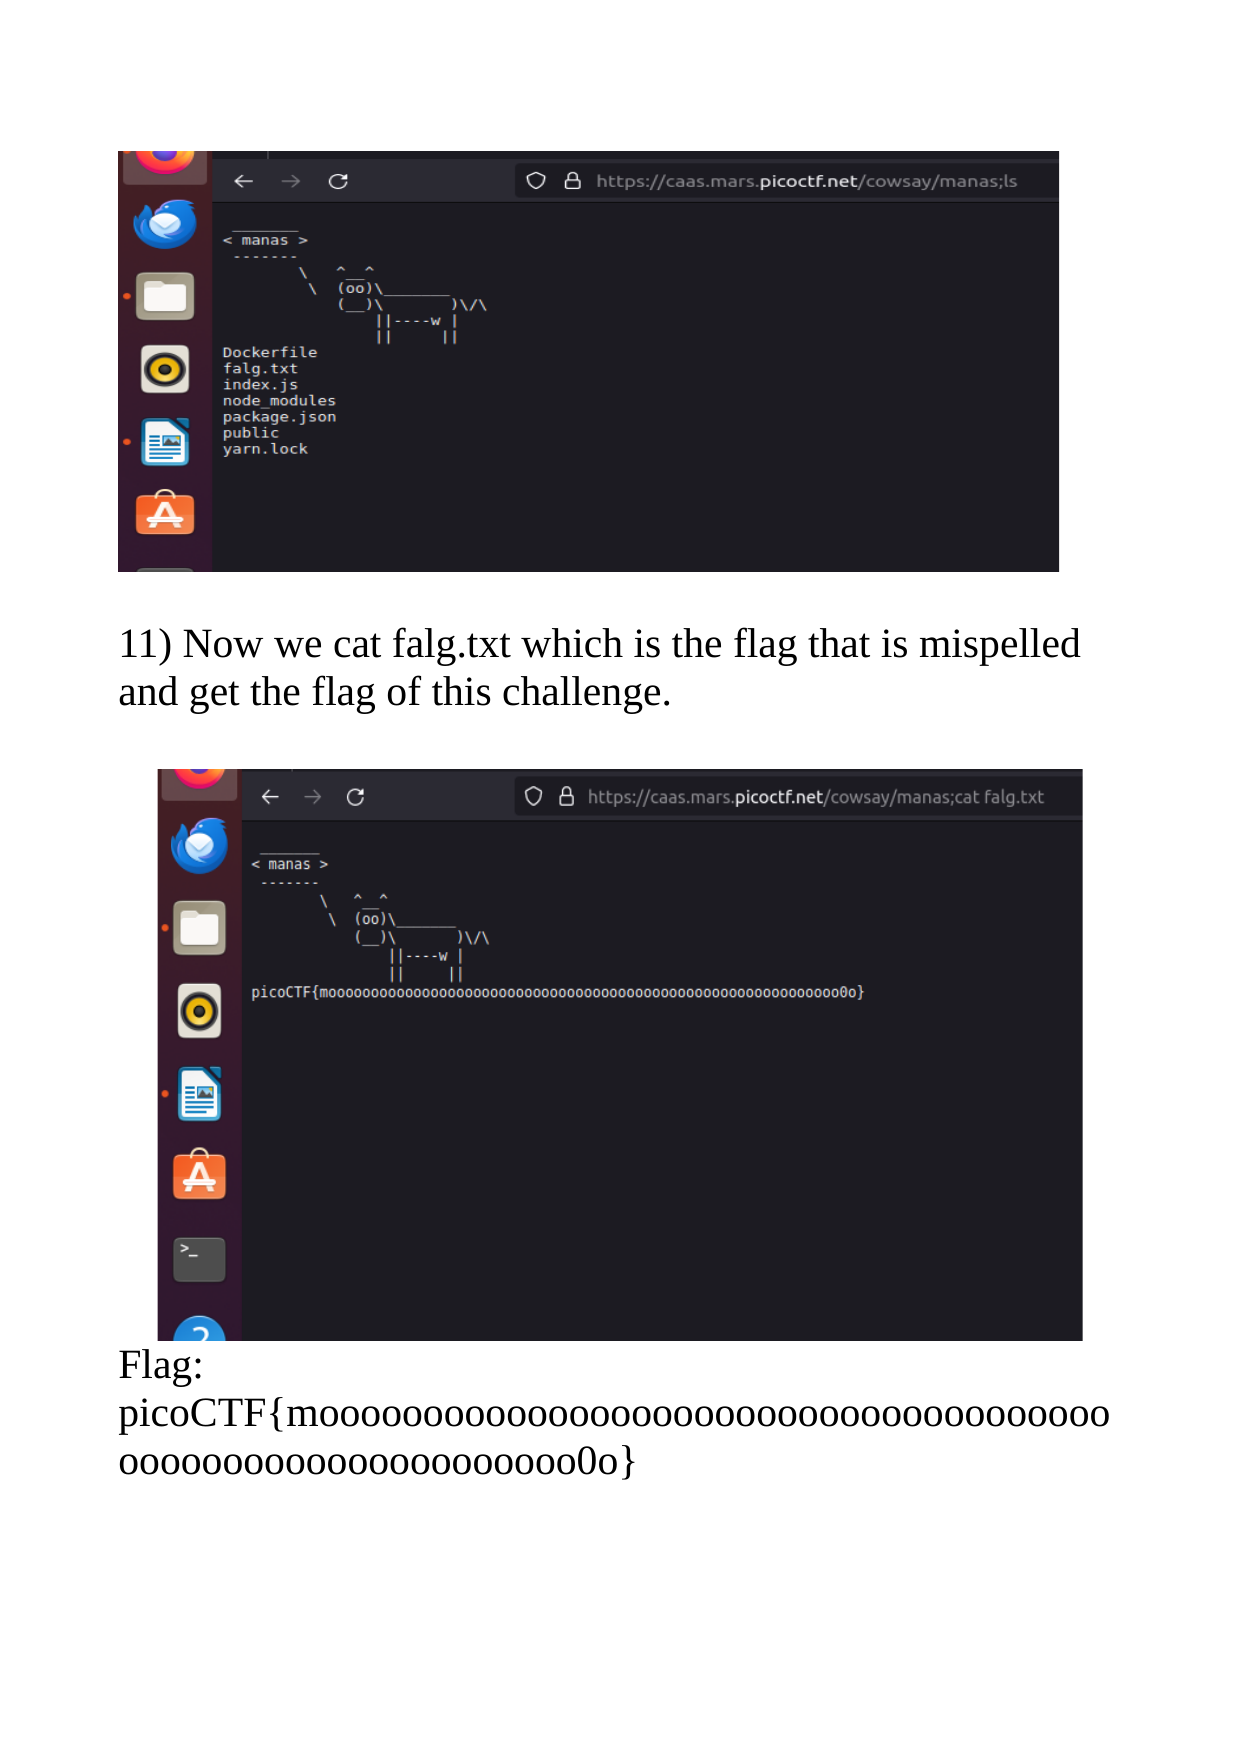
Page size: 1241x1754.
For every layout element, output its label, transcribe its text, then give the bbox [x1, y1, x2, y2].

text 11) Now we cat falg.txt which is the flag that is mispelled and get the flag of this challenge. [118, 618, 1122, 714]
text Flag: picoCTF{moooooooooooooooooooooooooooooooooooooooooooooooooooooooooooo0o} [118, 762, 1122, 1484]
